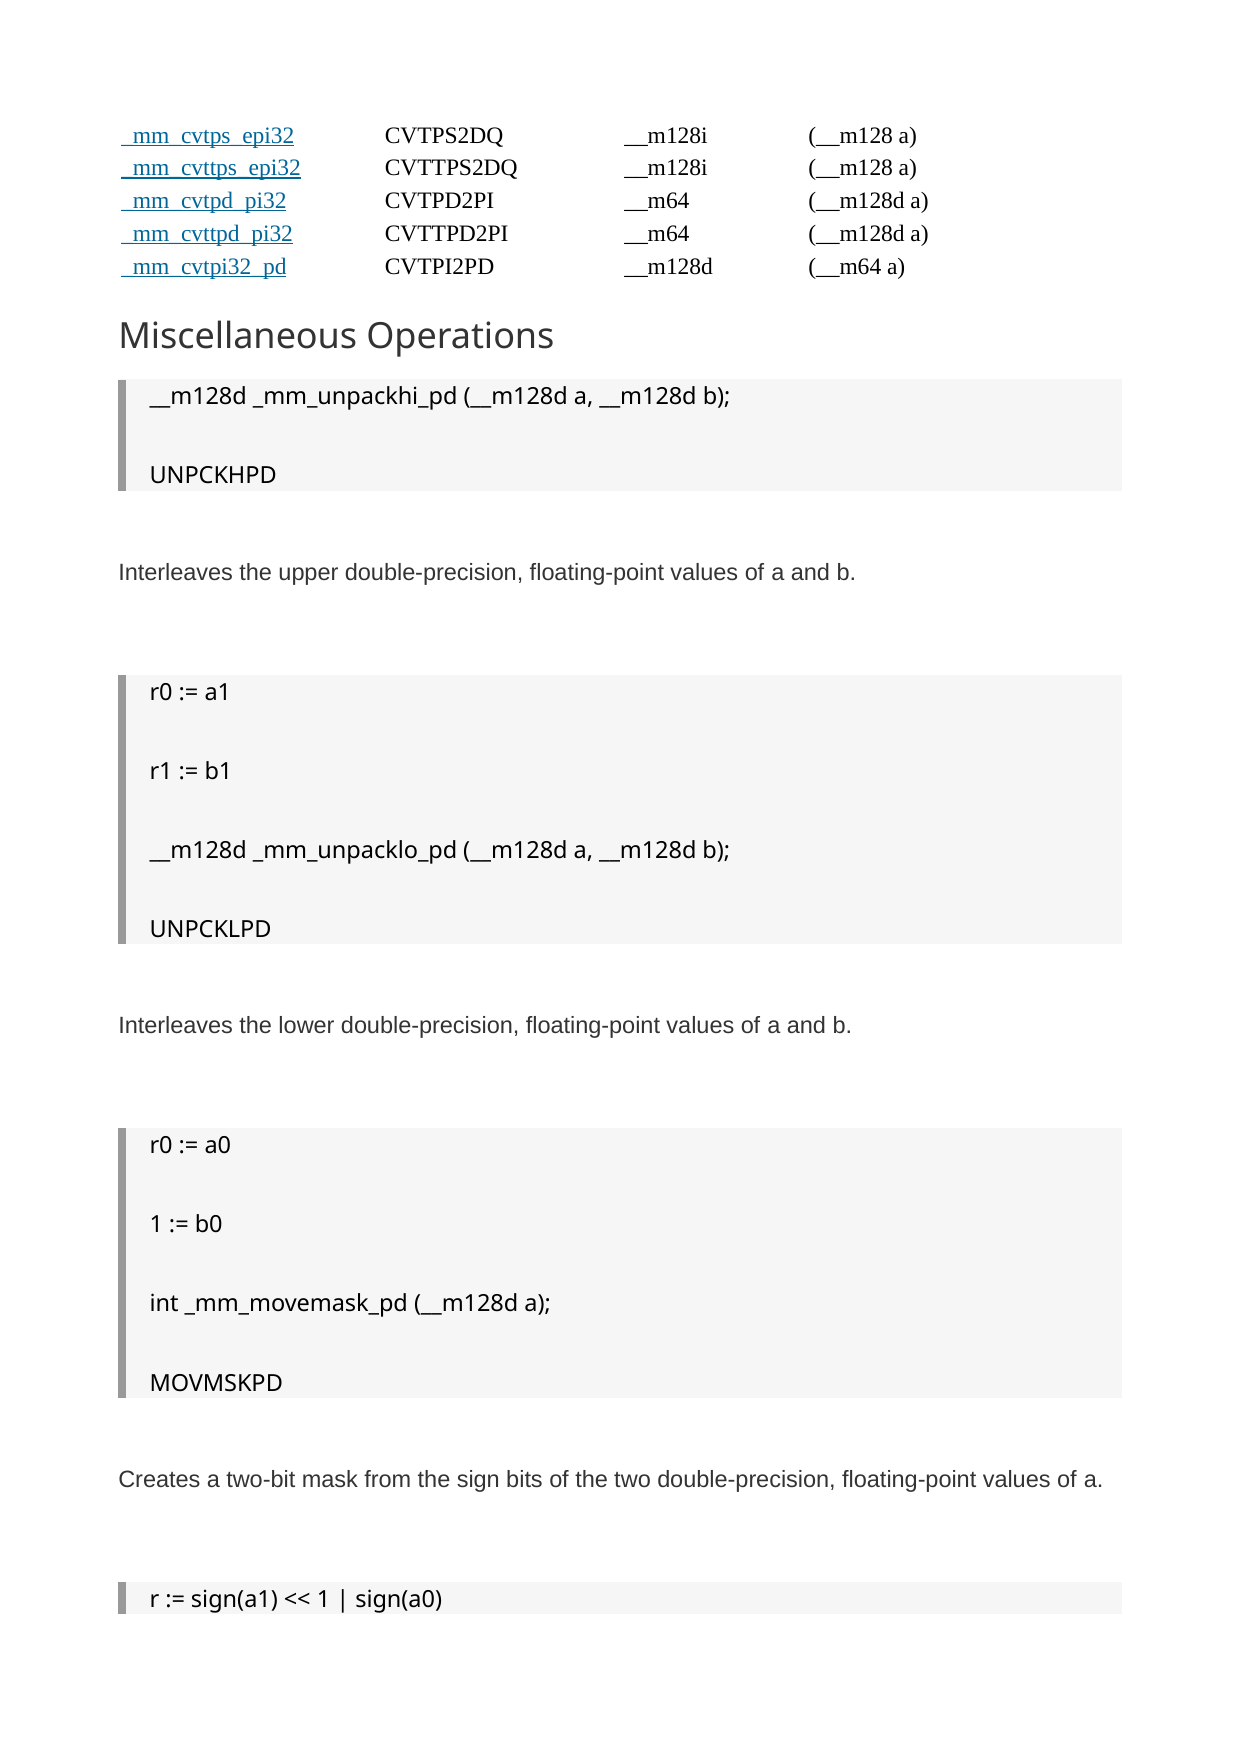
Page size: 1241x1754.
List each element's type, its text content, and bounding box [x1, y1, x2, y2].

text Interleaves the lower double-precision, floating-point values of a and b. [118, 1012, 1122, 1039]
text __m128d _mm_unpackhi_pd (__m128d a, __m128d b); [118, 379, 1122, 412]
table_cell (__m128 a) [805, 118, 1122, 151]
text r := sign(a1) << 1 | sign(a0) [126, 1582, 1122, 1614]
table_cell CVTTPD2PI [382, 217, 621, 249]
table_cell (__m128 a) [805, 151, 1122, 184]
table_cell (__m64 a) [805, 249, 1122, 282]
table_cell __m64 [621, 184, 805, 217]
table_cell CVTPD2PI [382, 184, 621, 217]
table_cell _mm_cvtps_epi32 [118, 118, 382, 151]
text __m128d _mm_unpacklo_pd (__m128d a, __m128d b); [126, 833, 1122, 865]
table_cell CVTPS2DQ [382, 118, 621, 151]
table_cell (__m128d a) [805, 184, 1122, 217]
table_cell CVTPI2PD [382, 249, 621, 282]
table_cell __m64 [621, 217, 805, 249]
subtitle Miscellaneous Operations [118, 310, 1122, 359]
text r0 := a0 [126, 1128, 1122, 1160]
text UNPCKLPD [126, 912, 1122, 944]
text r1 := b1 [126, 754, 1122, 786]
table_cell __m128d [621, 249, 805, 282]
table_cell CVTTPS2DQ [382, 151, 621, 184]
table_cell _mm_cvttpd_pi32 [118, 217, 382, 249]
table_cell __m128i [621, 151, 805, 184]
text 1 := b0 [126, 1207, 1122, 1239]
text MOVMSKPD [126, 1366, 1122, 1398]
table_cell (__m128d a) [805, 217, 1122, 249]
table_cell _mm_cvtpd_pi32 [118, 184, 382, 217]
text r0 := a1 [126, 675, 1122, 707]
text int _mm_movemask_pd (__m128d a); [126, 1287, 1122, 1319]
text UNPCKHPD [126, 459, 1122, 491]
table_cell __m128i [621, 118, 805, 151]
text Interleaves the upper double-precision, floating-point values of a and b. [118, 558, 1122, 585]
table_cell _mm_cvtpi32_pd [118, 249, 382, 282]
text Creates a two-bit mask from the sign bits of the two double-precision, floating-point values of a. [118, 1465, 1122, 1492]
table_cell _mm_cvttps_epi32 [118, 151, 382, 184]
